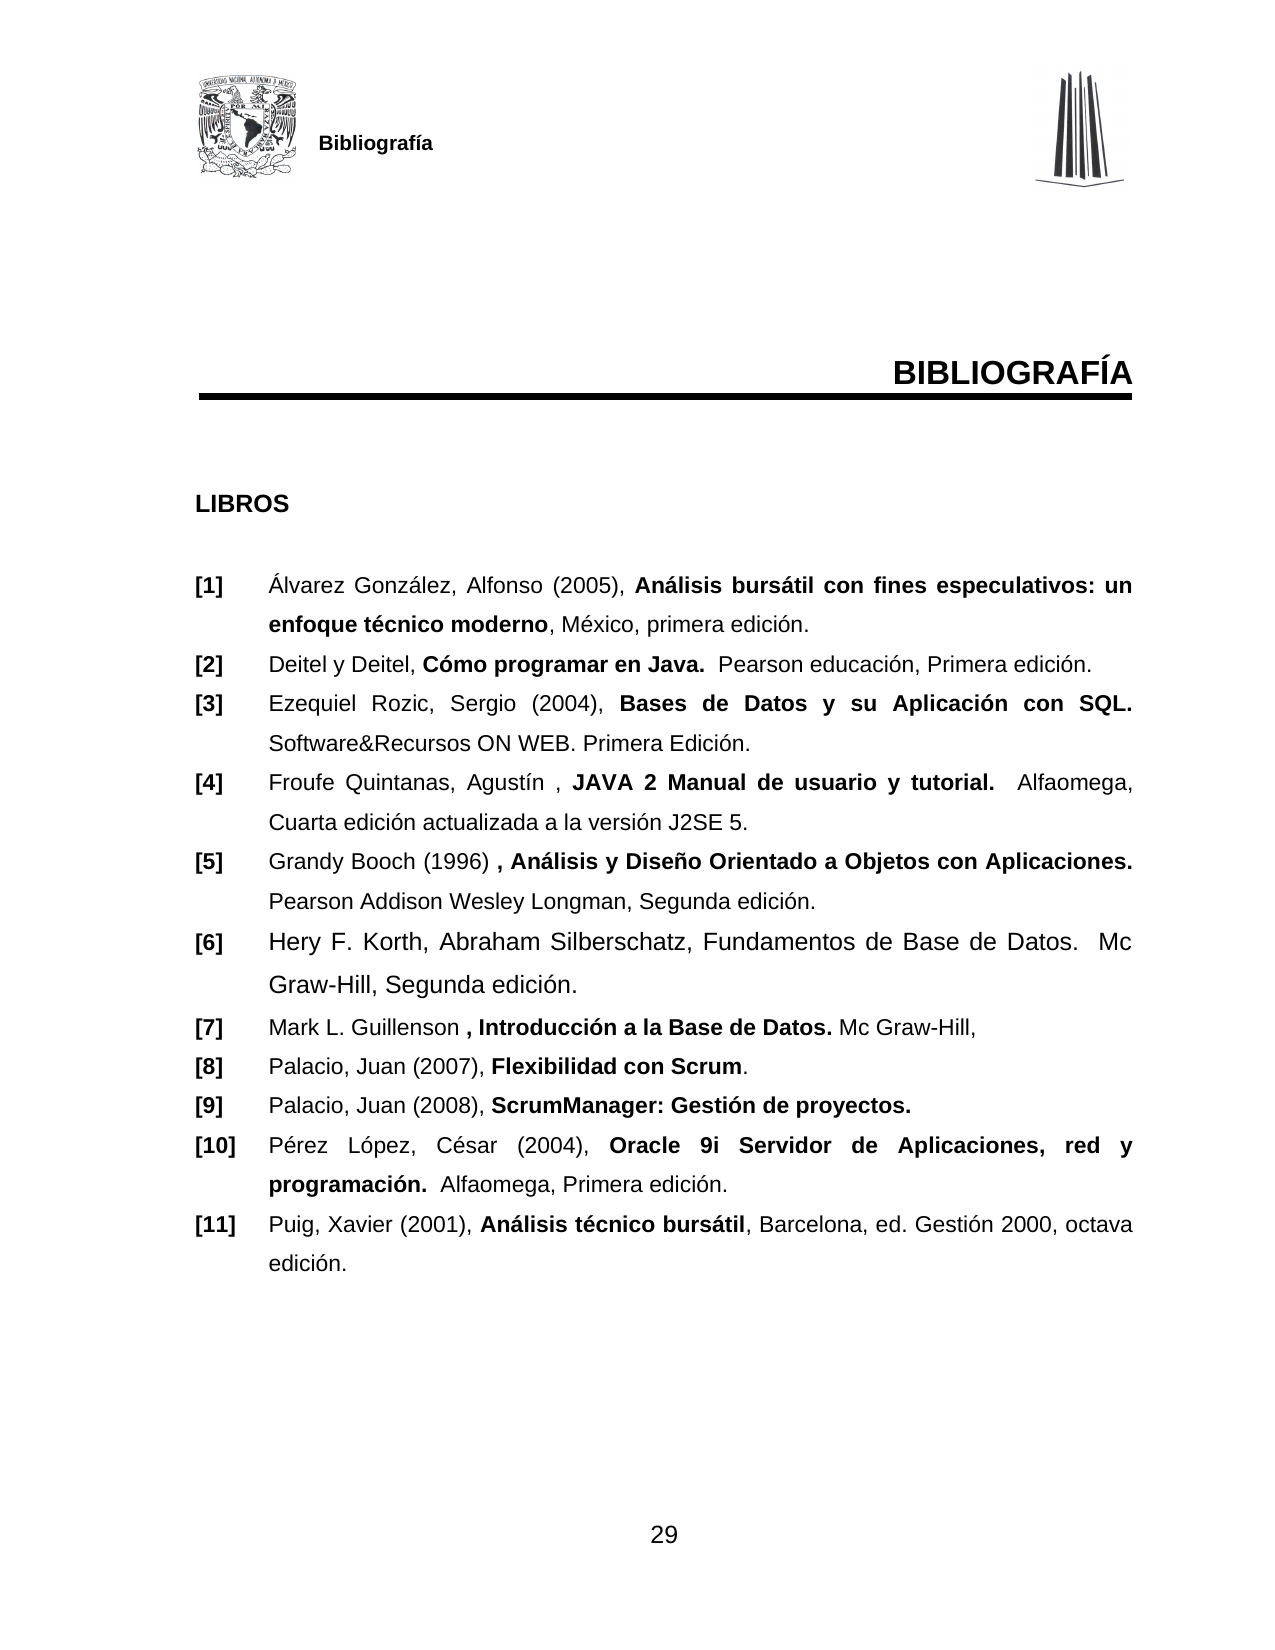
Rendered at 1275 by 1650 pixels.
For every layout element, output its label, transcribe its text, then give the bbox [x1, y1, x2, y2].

text BIBLIOGRAFÍA [195, 353, 1133, 391]
text [6] Hery F. Korth, Abraham Silberschatz, Fundamentos de Base de Datos. Mc Graw-Hill, Segunda edición. [195, 927, 1133, 999]
text [7] Mark L. Guillenson , Introducción a la Base de Datos. Mc Graw-Hill, [195, 1013, 1133, 1040]
text LIBROS [195, 489, 1133, 518]
text [5] Grandy Booch (1996) , Análisis y Diseño Orientado a Objetos con Aplicaciones. Pearson Addison Wesley Longman, Segunda edición. [195, 848, 1133, 914]
text [9] Palacio, Juan (2008), ScrumManager: Gestión de proyectos. [195, 1092, 1133, 1119]
text [4] Froufe Quintanas, Agustín , JAVA 2 Manual de usuario y tutorial. Alfaomega, Cuarta edición actualizada a la versión J2SE 5. [195, 769, 1133, 835]
text [2] Deitel y Deitel, Cómo programar en Java. Pearson educación, Primera edición. [195, 651, 1133, 677]
text [3] Ezequiel Rozic, Sergio (2004), Bases de Datos y su Aplicación con SQL. Software&Recursos ON WEB. Primera Edición. [195, 690, 1133, 756]
text [8] Palacio, Juan (2007), Flexibilidad con Scrum. [195, 1053, 1133, 1079]
text [10] Pérez López, César (2004), Oracle 9i Servidor de Aplicaciones, red y programación. Alfaomega, Primera edición. [195, 1132, 1133, 1198]
text [1] Álvarez González, Alfonso (2005), Análisis bursátil con fines especulativos: un enfoque técnico moderno, México, primera edición. [195, 572, 1133, 638]
text [11] Puig, Xavier (2001), Análisis técnico bursátil, Barcelona, ed. Gestión 2000, octava edición. [195, 1211, 1133, 1277]
picture [1029, 65, 1131, 193]
